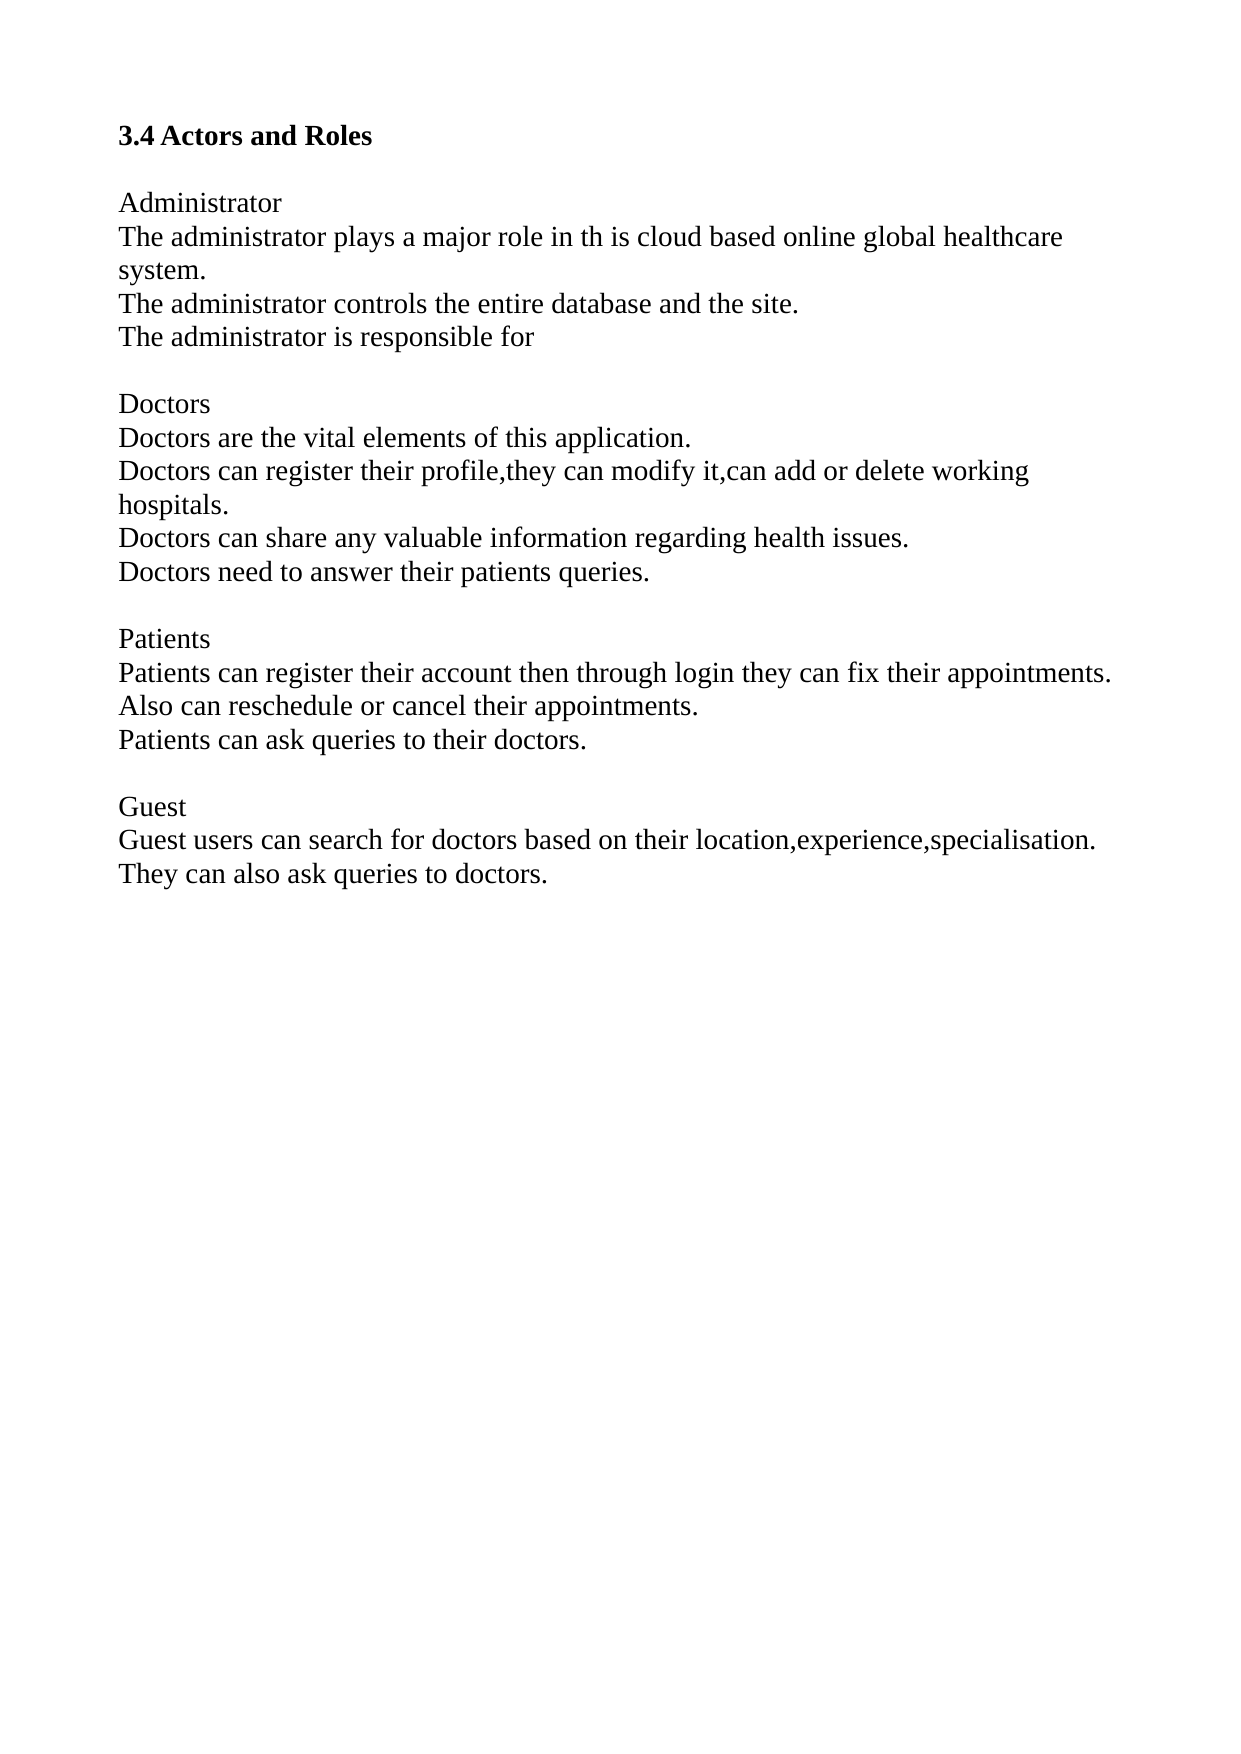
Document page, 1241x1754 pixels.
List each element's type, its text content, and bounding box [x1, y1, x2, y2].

text Guest users can search for doctors based on their location,experience,specialisation. [118, 822, 1122, 856]
text The administrator plays a major role in th is cloud based online global healthcare system. [118, 219, 1122, 286]
text Doctors can share any valuable information regarding health issues. [118, 521, 1122, 554]
text 3.4 Actors and Roles [118, 118, 1122, 152]
text The administrator controls the entire database and the site. [118, 286, 1122, 319]
text Also can reschedule or cancel their appointments. [118, 688, 1122, 722]
text Doctors can register their profile,they can modify it,can add or delete working hospitals. [118, 453, 1122, 521]
text Doctors [118, 386, 1122, 420]
text Guest [118, 789, 1122, 822]
text Doctors are the vital elements of this application. [118, 420, 1122, 453]
text Administrator [118, 185, 1122, 219]
text Patients [118, 621, 1122, 655]
text Doctors need to answer their patients queries. [118, 554, 1122, 588]
text Patients can ask queries to their doctors. [118, 722, 1122, 755]
text They can also ask queries to doctors. [118, 856, 1122, 889]
text The administrator is responsible for [118, 319, 1122, 353]
text Patients can register their account then through login they can fix their appointments. [118, 655, 1122, 688]
